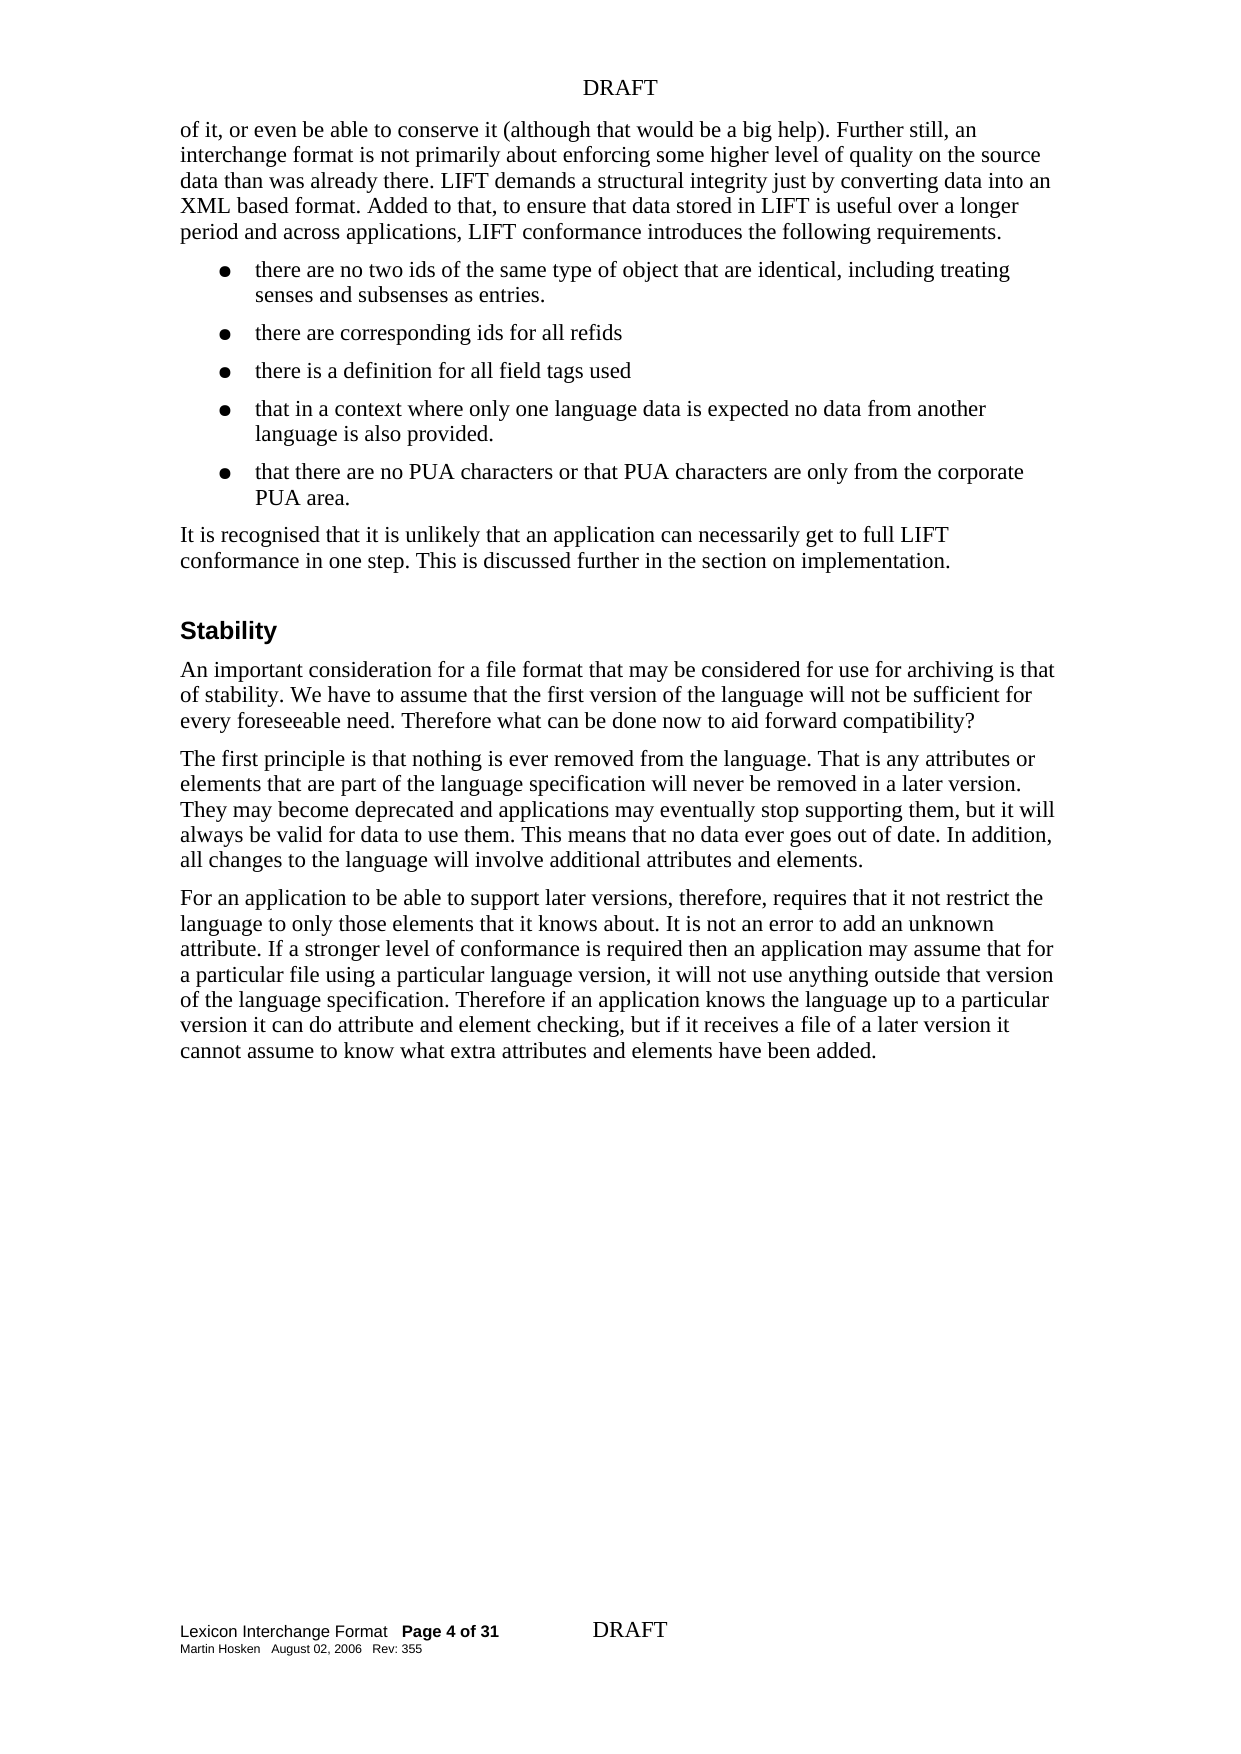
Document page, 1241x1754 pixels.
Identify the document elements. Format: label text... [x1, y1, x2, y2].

text of it, or even be able to conserve it (although that would be a big help). Further still, an interchange format is not primarily about enforcing some higher level of quality on the source data than was already there. LIFT demands a structural integrity just by converting data into an XML based format. Added to that, to ensure that data stored in LIFT is useful over a longer period and across applications, LIFT conformance introduces the following requirements. [180, 117, 1061, 244]
list there are no two ids of the same type of object that are identical, including treating senses and subsenses as entries. [217, 257, 1061, 307]
subtitle Stability [180, 617, 1061, 645]
list that there are no PUA characters or that PUA characters are only from the corporate PUA area. [217, 459, 1061, 510]
list that in a context where only one language data is expected no data from another language is also provided. [217, 396, 1061, 447]
list there are corresponding ids for all refids [217, 320, 1061, 345]
text The first principle is that nothing is ever removed from the language. That is any attributes or elements that are part of the language specification will never be removed in a later version. They may become deprecated and applications may eventually stop supporting them, but it will always be valid for data to use them. This means that no data ever goes out of date. In addition, all changes to the language will involve additional attributes and elements. [180, 746, 1061, 873]
text An important consideration for a file format that may be considered for use for archiving is that of stability. We have to assume that the first version of the language will not be sufficient for every foreseeable need. Therefore what can be done now to aid forward compatibility? [180, 657, 1061, 733]
text For an application to be able to support later versions, therefore, requires that it not restrict the language to only those elements that it knows about. It is not an error to add an unknown attribute. If a stronger level of conformance is required then an application may assume that for a particular file using a particular language version, it will not use anything outside that version of the language specification. Therefore if an application knows the language up to a particular version it can do attribute and element checking, but if it receives a file of a later version it cannot assume to know what extra attributes and elements have been added. [180, 885, 1061, 1063]
text It is recognised that it is unlikely that an application can necessarily get to full LIFT conformance in one step. This is discussed further in the section on implementation. [180, 522, 1061, 573]
list there is a definition for all field tags used [217, 358, 1061, 383]
